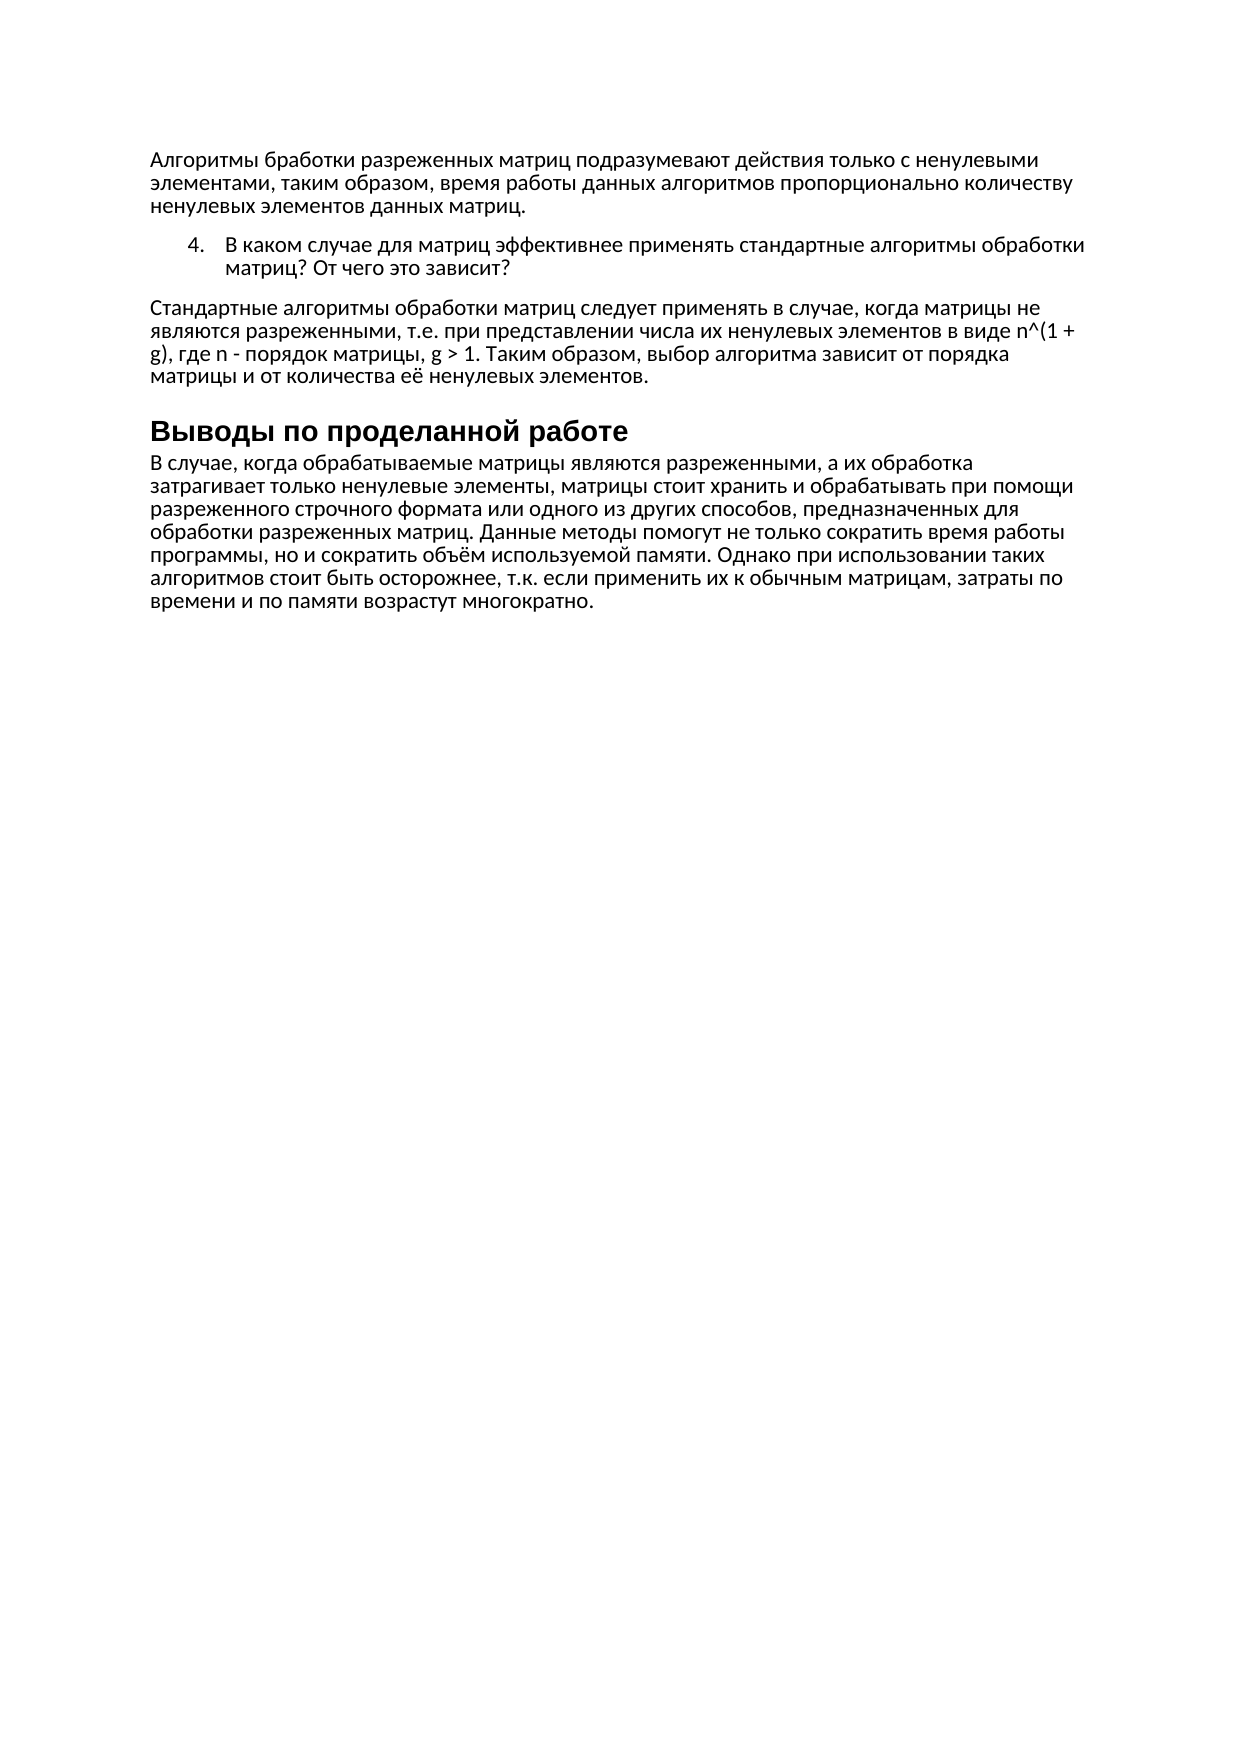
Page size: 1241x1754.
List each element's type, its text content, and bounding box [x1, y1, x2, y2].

text Алгоритмы бработки разреженных матриц подразумевают действия только с ненулевыми элементами, таким образом, время работы данных алгоритмов пропорционально количеству ненулевых элементов данных матриц. [150, 150, 1090, 219]
subtitle Выводы по проделанной работе [150, 414, 1090, 447]
list В каком случае для матриц эффективнее применять стандартные алгоритмы обработки матриц? От чего это зависит? [187, 235, 1090, 281]
text В случае, когда обрабатываемые матрицы являются разреженными, а их обработка затрагивает только ненулевые элементы, матрицы стоит хранить и обрабатывать при помощи разреженного строчного формата или одного из других способов, предназначенных для обработки разреженных матриц. Данные методы помогут не только сократить время работы программы, но и сократить объём используемой памяти. Однако при использовании таких алгоритмов стоит быть осторожнее, т.к. если применить их к обычным матрицам, затраты по времени и по памяти возрастут многократно. [150, 453, 1090, 614]
text Стандартные алгоритмы обработки матриц следует применять в случае, когда матрицы не являются разреженными, т.е. при представлении числа их ненулевых элементов в виде n^(1 + g), где n - порядок матрицы, g > 1. Таким образом, выбор алгоритма зависит от порядка матрицы и от количества её ненулевых элементов. [150, 298, 1090, 389]
